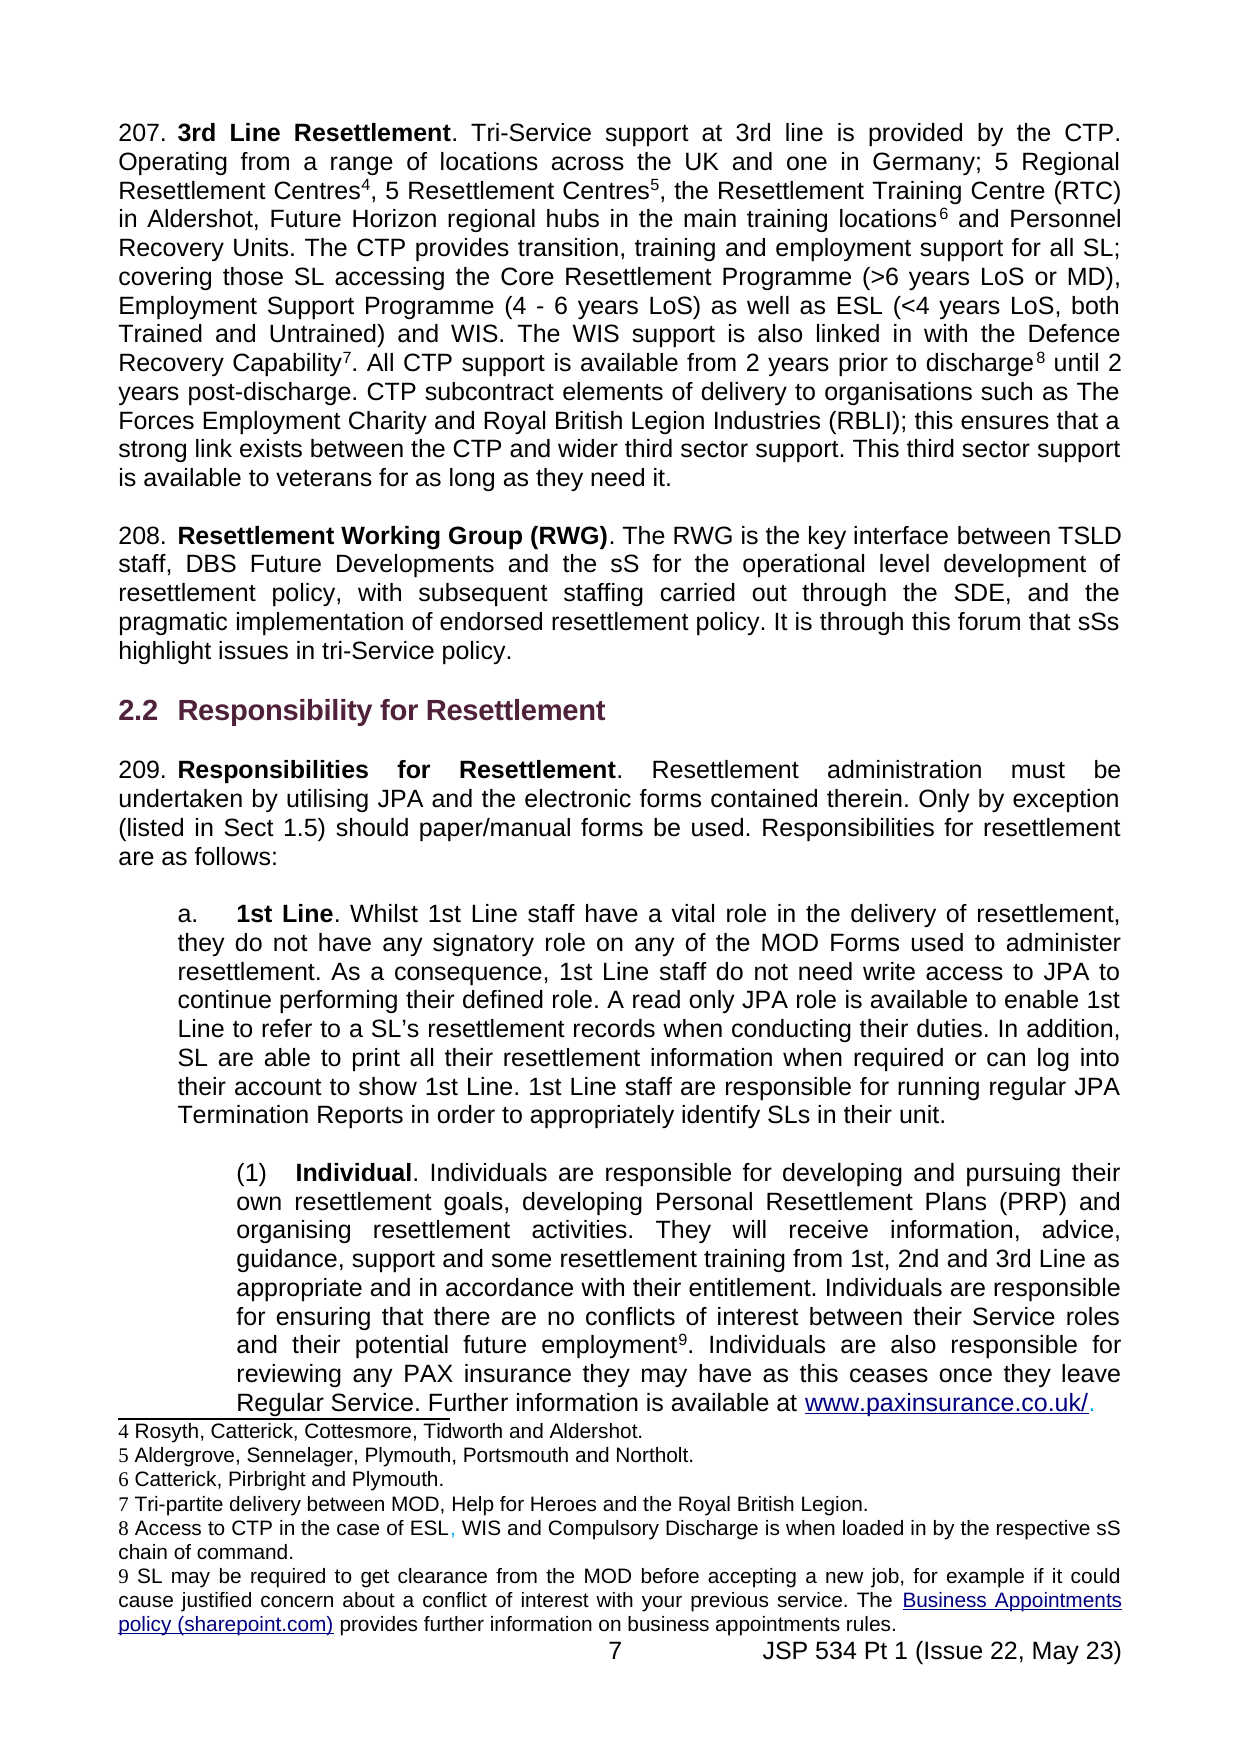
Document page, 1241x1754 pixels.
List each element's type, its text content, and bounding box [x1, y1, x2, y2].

subtitle 2.2 Responsibility for Resettlement [118, 693, 1122, 727]
list Resettlement Working Group (RWG). The RWG is the key interface between TSLD staff, DBS Future Developments and the sS for the operational level development of resettlement policy, with subsequent staffing carried out through the SDE, and the pragmatic implementation of endorsed resettlement policy. It is through this forum that sSs highlight issues in tri-Service policy. [118, 521, 1122, 664]
list Rosyth, Catterick, Cottesmore, Tidworth and Aldershot. [118, 1419, 1122, 1443]
list Responsibilities for Resettlement. Resettlement administration must be undertaken by utilising JPA and the electronic forms contained therein. Only by exception (listed in Sect 1.5) should paper/manual forms be used. Responsibilities for resettlement are as follows: [118, 755, 1122, 870]
list Catterick, Pirbright and Plymouth. [118, 1467, 1122, 1491]
text SL may be required to get clearance from the MOD before accepting a new job, for example if it could cause justified concern about a conflict of interest with your previous service. The Business Appointments policy (sharepoint.com) provides further information on business appointments rules. [118, 1564, 1122, 1636]
list 1st Line. Whilst 1st Line staff have a vital role in the delivery of resettlement, they do not have any signatory role on any of the MOD Forms used to administer resettlement. As a consequence, 1st Line staff do not need write access to JPA to continue performing their defined role. A read only JPA role is available to enable 1st Line to refer to a SL’s resettlement records when conducting their duties. In addition, SL are able to print all their resettlement information when required or can log into their account to show 1st Line. 1st Line staff are responsible for running regular JPA Termination Reports in order to appropriately identify SLs in their unit. [177, 899, 1122, 1129]
list 3rd Line Resettlement. Tri-Service support at 3rd line is provided by the CTP. Operating from a range of locations across the UK and one in Germany; 5 Regional Resettlement Centres, 5 Resettlement Centres, the Resettlement Training Centre (RTC) in Aldershot, Future Horizon regional hubs in the main training locations and Personnel Recovery Units. The CTP provides transition, training and employment support for all SL; covering those SL accessing the Core Resettlement Programme (>6 years LoS or MD), Employment Support Programme (4 - 6 years LoS) as well as ESL (<4 years LoS, both Trained and Untrained) and WIS. The WIS support is also linked in with the Defence Recovery Capability. All CTP support is available from 2 years prior to discharge until 2 years post-discharge. CTP subcontract elements of delivery to organisations such as The Forces Employment Charity and Royal British Legion Industries (RBLI); this ensures that a strong link exists between the CTP and wider third sector support. This third sector support is available to veterans for as long as they need it. [118, 118, 1122, 492]
list Access to CTP in the case of ESL, WIS and Compulsory Discharge is when loaded in by the respective sS chain of command. [118, 1516, 1122, 1564]
list Tri-partite delivery between MOD, Help for Heroes and the Royal British Legion. [118, 1491, 1122, 1516]
list Aldergrove, Sennelager, Plymouth, Portsmouth and Northolt. [118, 1443, 1122, 1467]
text (1) Individual. Individuals are responsible for developing and pursuing their own resettlement goals, developing Personal Resettlement Plans (PRP) and organising resettlement activities. They will receive information, advice, guidance, support and some resettlement training from 1st, 2nd and 3rd Line as appropriate and in accordance with their entitlement. Individuals are responsible for ensuring that there are no conflicts of interest between their Service roles and their potential future employment. Individuals are also responsible for reviewing any PAX insurance they may have as this ceases once they leave Regular Service. Further information is available at www.paxinsurance.co.uk/. [236, 1158, 1122, 1417]
